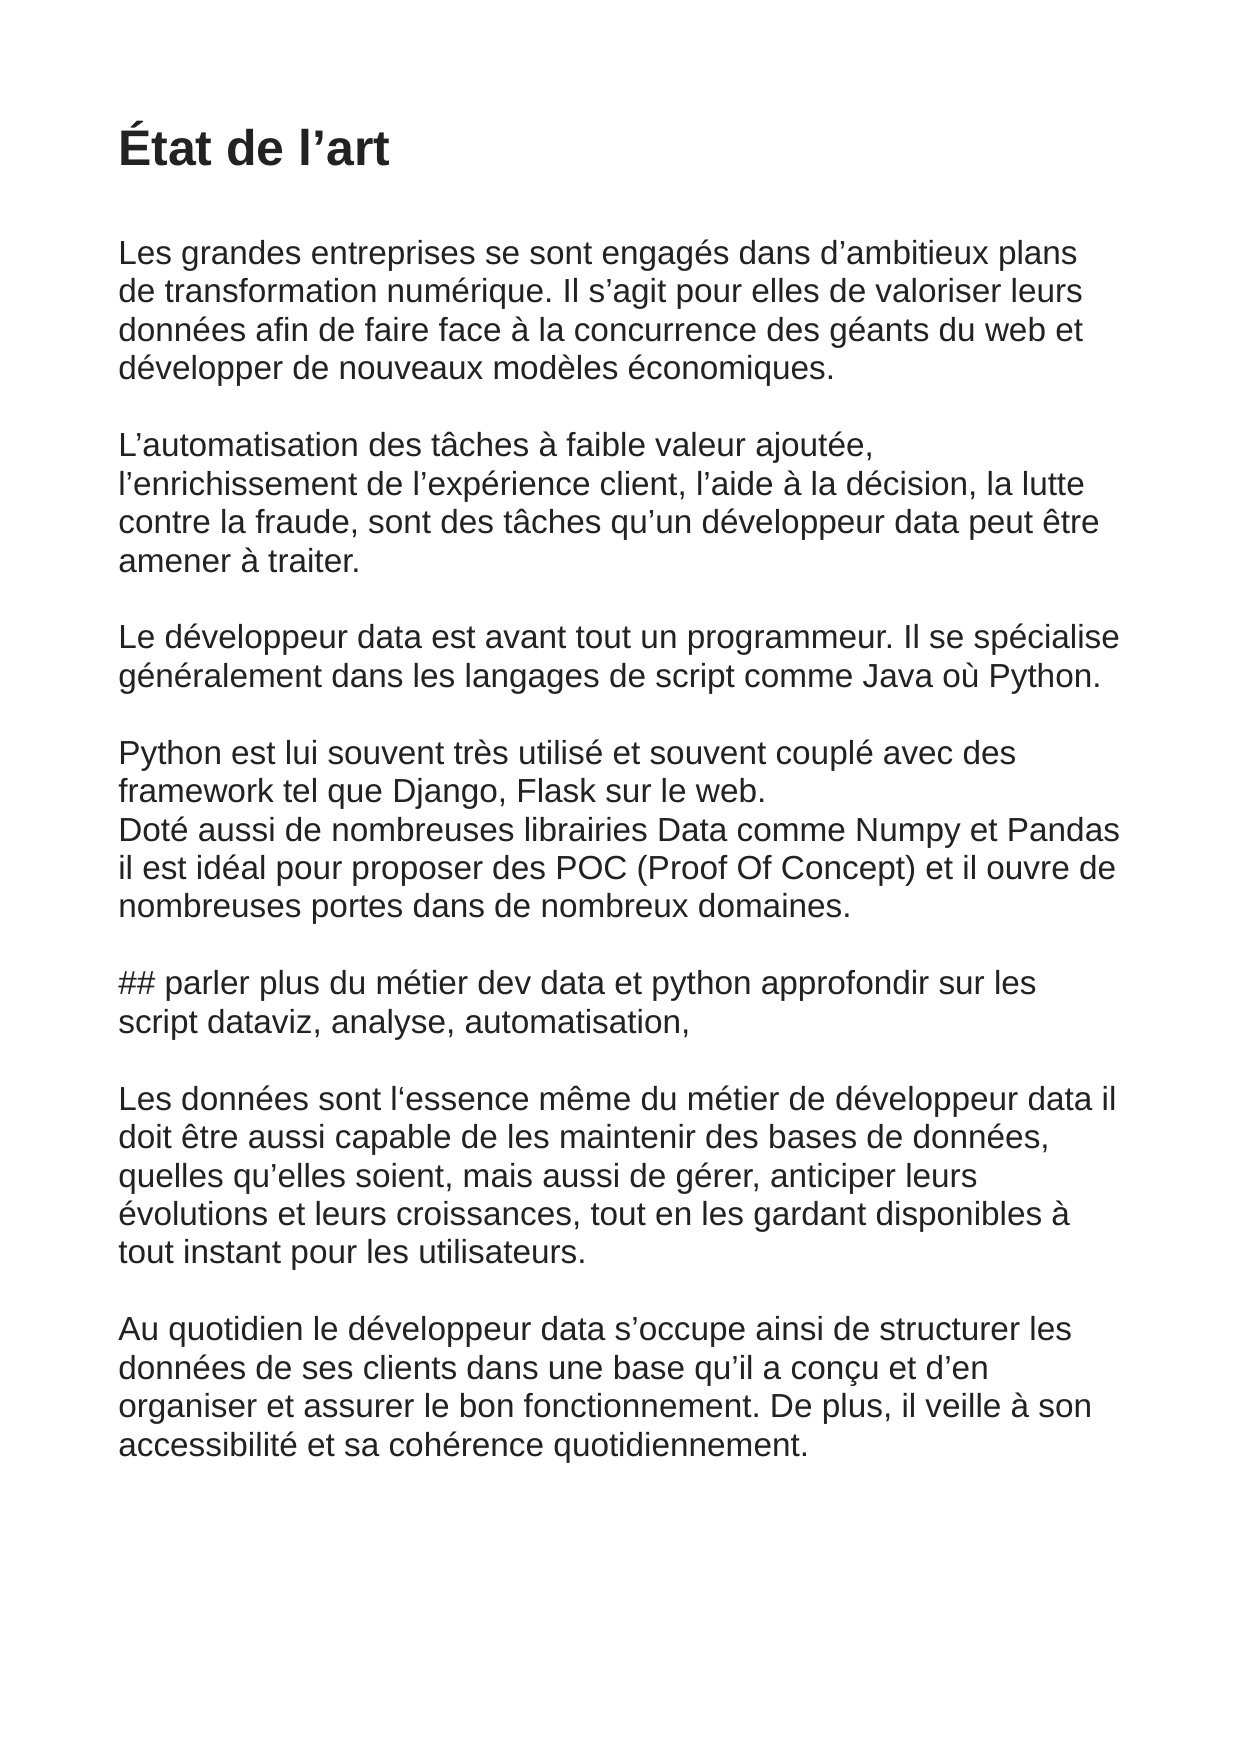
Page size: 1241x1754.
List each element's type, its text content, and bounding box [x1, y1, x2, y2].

text Python est lui souvent très utilisé et souvent couplé avec des framework tel que Django, Flask sur le web. [118, 733, 1122, 810]
text Doté aussi de nombreuses librairies Data comme Numpy et Pandas il est idéal pour proposer des POC (Proof Of Concept) et il ouvre de nombreuses portes dans de nombreux domaines. [118, 810, 1122, 925]
text Les grandes entreprises se sont engagés dans d’ambitieux plans de transformation numérique. Il s’agit pour elles de valoriser leurs données afin de faire face à la concurrence des géants du web et développer de nouveaux modèles économiques. [118, 233, 1122, 387]
text État de l’art [118, 118, 1122, 176]
text Au quotidien le développeur data s’occupe ainsi de structurer les données de ses clients dans une base qu’il a conçu et d’en organiser et assurer le bon fonctionnement. De plus, il veille à son accessibilité et sa cohérence quotidiennement. [118, 1309, 1122, 1463]
text L’automatisation des tâches à faible valeur ajoutée, l’enrichissement de l’expérience client, l’aide à la décision, la lutte contre la fraude, sont des tâches qu’un développeur data peut être amener à traiter. [118, 425, 1122, 579]
text Le développeur data est avant tout un programmeur. Il se spécialise généralement dans les langages de script comme Java où Python. [118, 617, 1122, 694]
text Les données sont l‘essence même du métier de développeur data il doit être aussi capable de les maintenir des bases de données, quelles qu’elles soient, mais aussi de gérer, anticiper leurs évolutions et leurs croissances, tout en les gardant disponibles à tout instant pour les utilisateurs. [118, 1079, 1122, 1271]
text ## parler plus du métier dev data et python approfondir sur les script dataviz, analyse, automatisation, [118, 963, 1122, 1040]
